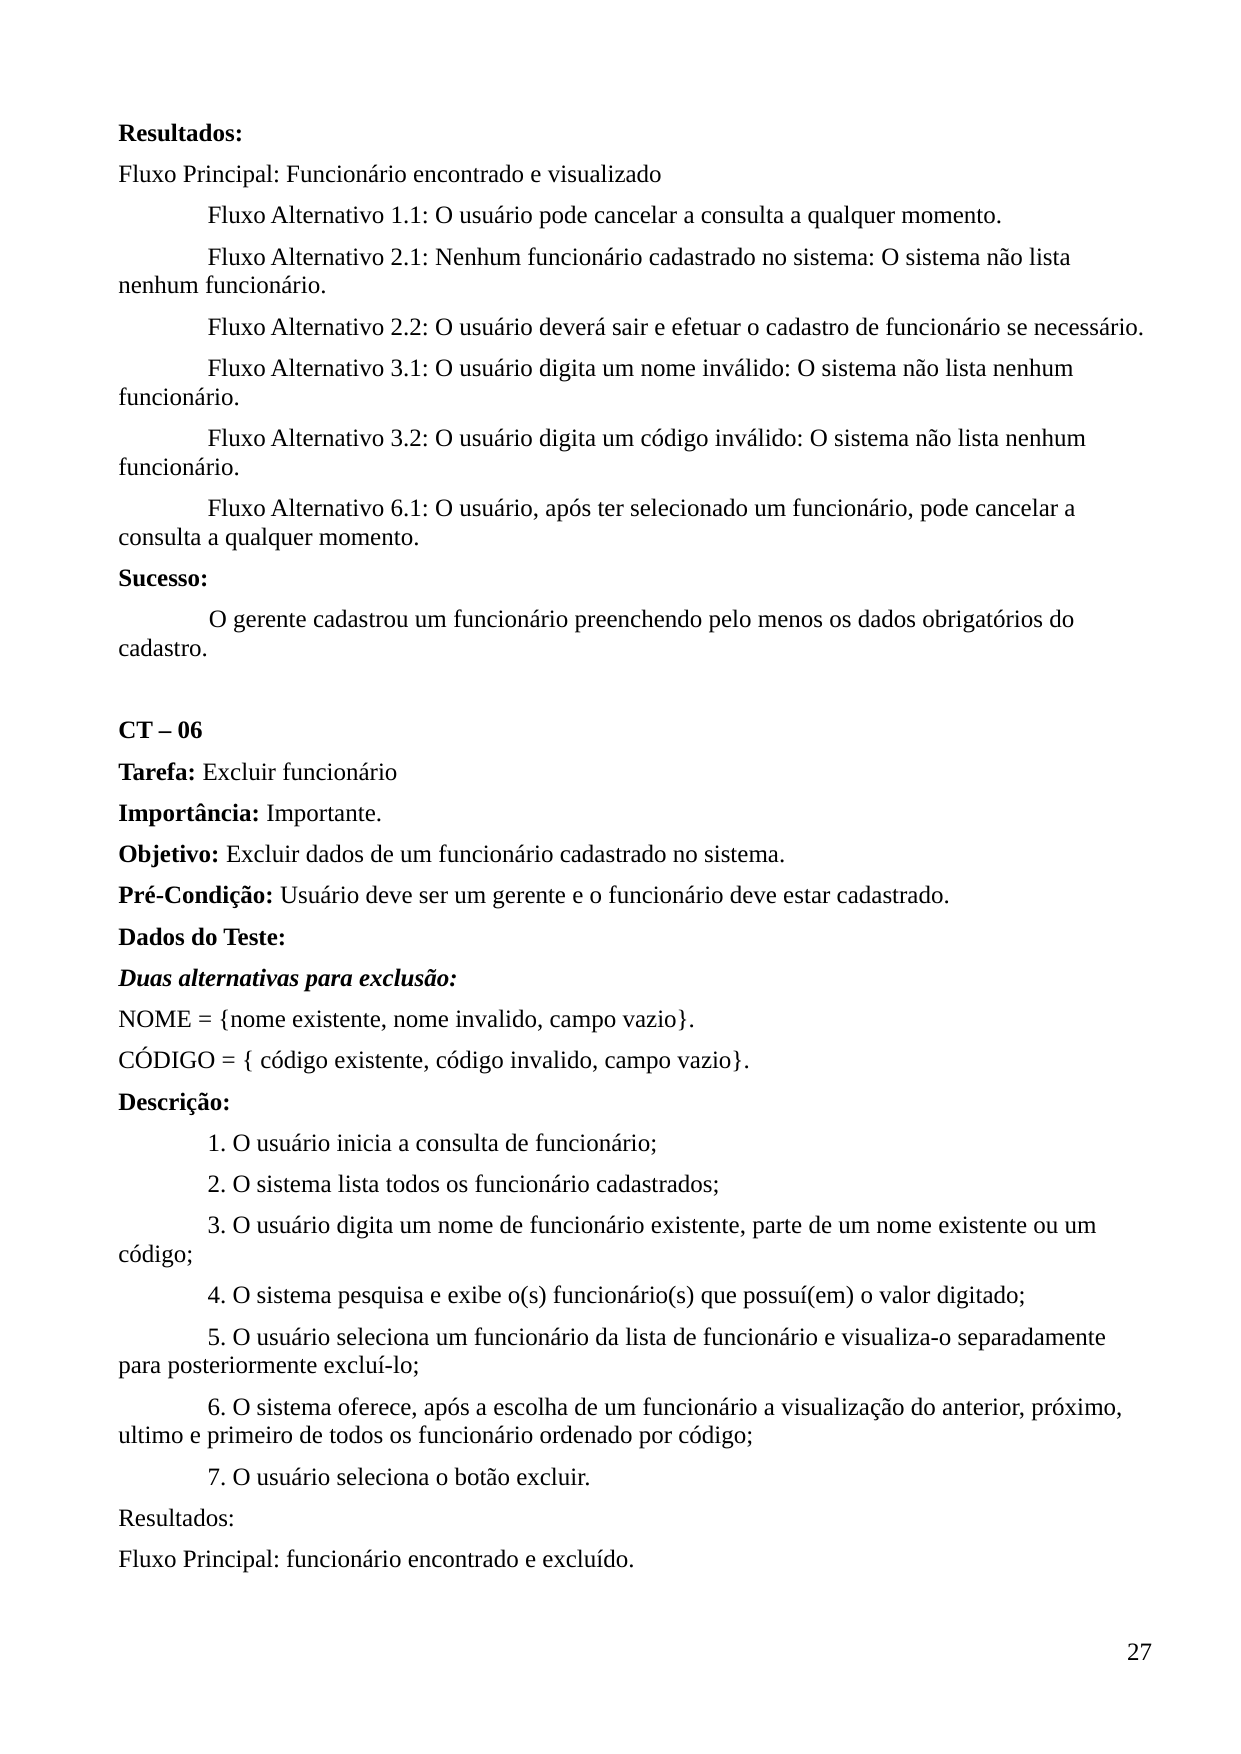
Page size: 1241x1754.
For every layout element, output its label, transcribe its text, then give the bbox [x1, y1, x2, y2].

text Sucesso: [118, 563, 1152, 592]
text Fluxo Alternativo 1.1: O usuário pode cancelar a consulta a qualquer momento. [118, 201, 1152, 229]
text Duas alternativas para exclusão: [118, 963, 1152, 992]
text CÓDIGO = { código existente, código invalido, campo vazio}. [118, 1046, 1152, 1074]
text Importância: Importante. [118, 798, 1152, 827]
text 4. O sistema pesquisa e exibe o(s) funcionário(s) que possuí(em) o valor digitado; [118, 1281, 1152, 1309]
text Fluxo Alternativo 3.1: O usuário digita um nome inválido: O sistema não lista nenhum funcionário. [118, 353, 1152, 411]
text Descrição: [118, 1087, 1152, 1116]
text Fluxo Principal: funcionário encontrado e excluído. [118, 1544, 1152, 1573]
text 7. O usuário seleciona o botão excluir. [118, 1462, 1152, 1491]
text 2. O sistema lista todos os funcionário cadastrados; [118, 1169, 1152, 1198]
text Fluxo Principal: Funcionário encontrado e visualizado [118, 159, 1152, 188]
text Fluxo Alternativo 3.2: O usuário digita um código inválido: O sistema não lista nenhum funcionário. [118, 423, 1152, 481]
text Dados do Teste: [118, 922, 1152, 951]
text Pré-Condição: Usuário deve ser um gerente e o funcionário deve estar cadastrado. [118, 881, 1152, 909]
text 3. O usuário digita um nome de funcionário existente, parte de um nome existente ou um código; [118, 1211, 1152, 1268]
text Resultados: [118, 1503, 1152, 1532]
text Fluxo Alternativo 2.2: O usuário deverá sair e efetuar o cadastro de funcionário se necessário. [118, 312, 1152, 341]
text Fluxo Alternativo 2.1: Nenhum funcionário cadastrado no sistema: O sistema não lista nenhum funcionário. [118, 242, 1152, 299]
text O gerente cadastrou um funcionário preenchendo pelo menos os dados obrigatórios do cadastro. [118, 604, 1152, 662]
text Objetivo: Excluir dados de um funcionário cadastrado no sistema. [118, 839, 1152, 868]
text Resultados: [118, 118, 1152, 147]
text 5. O usuário seleciona um funcionário da lista de funcionário e visualiza-o separadamente para posteriormente excluí-lo; [118, 1322, 1152, 1379]
text 1. O usuário inicia a consulta de funcionário; [118, 1128, 1152, 1157]
text Fluxo Alternativo 6.1: O usuário, após ter selecionado um funcionário, pode cancelar a consulta a qualquer momento. [118, 493, 1152, 551]
text 6. O sistema oferece, após a escolha de um funcionário a visualização do anterior, próximo, ultimo e primeiro de todos os funcionário ordenado por código; [118, 1392, 1152, 1449]
text CT – 06 [118, 716, 1152, 744]
text Tarefa: Excluir funcionário [118, 757, 1152, 786]
text NOME = {nome existente, nome invalido, campo vazio}. [118, 1004, 1152, 1033]
